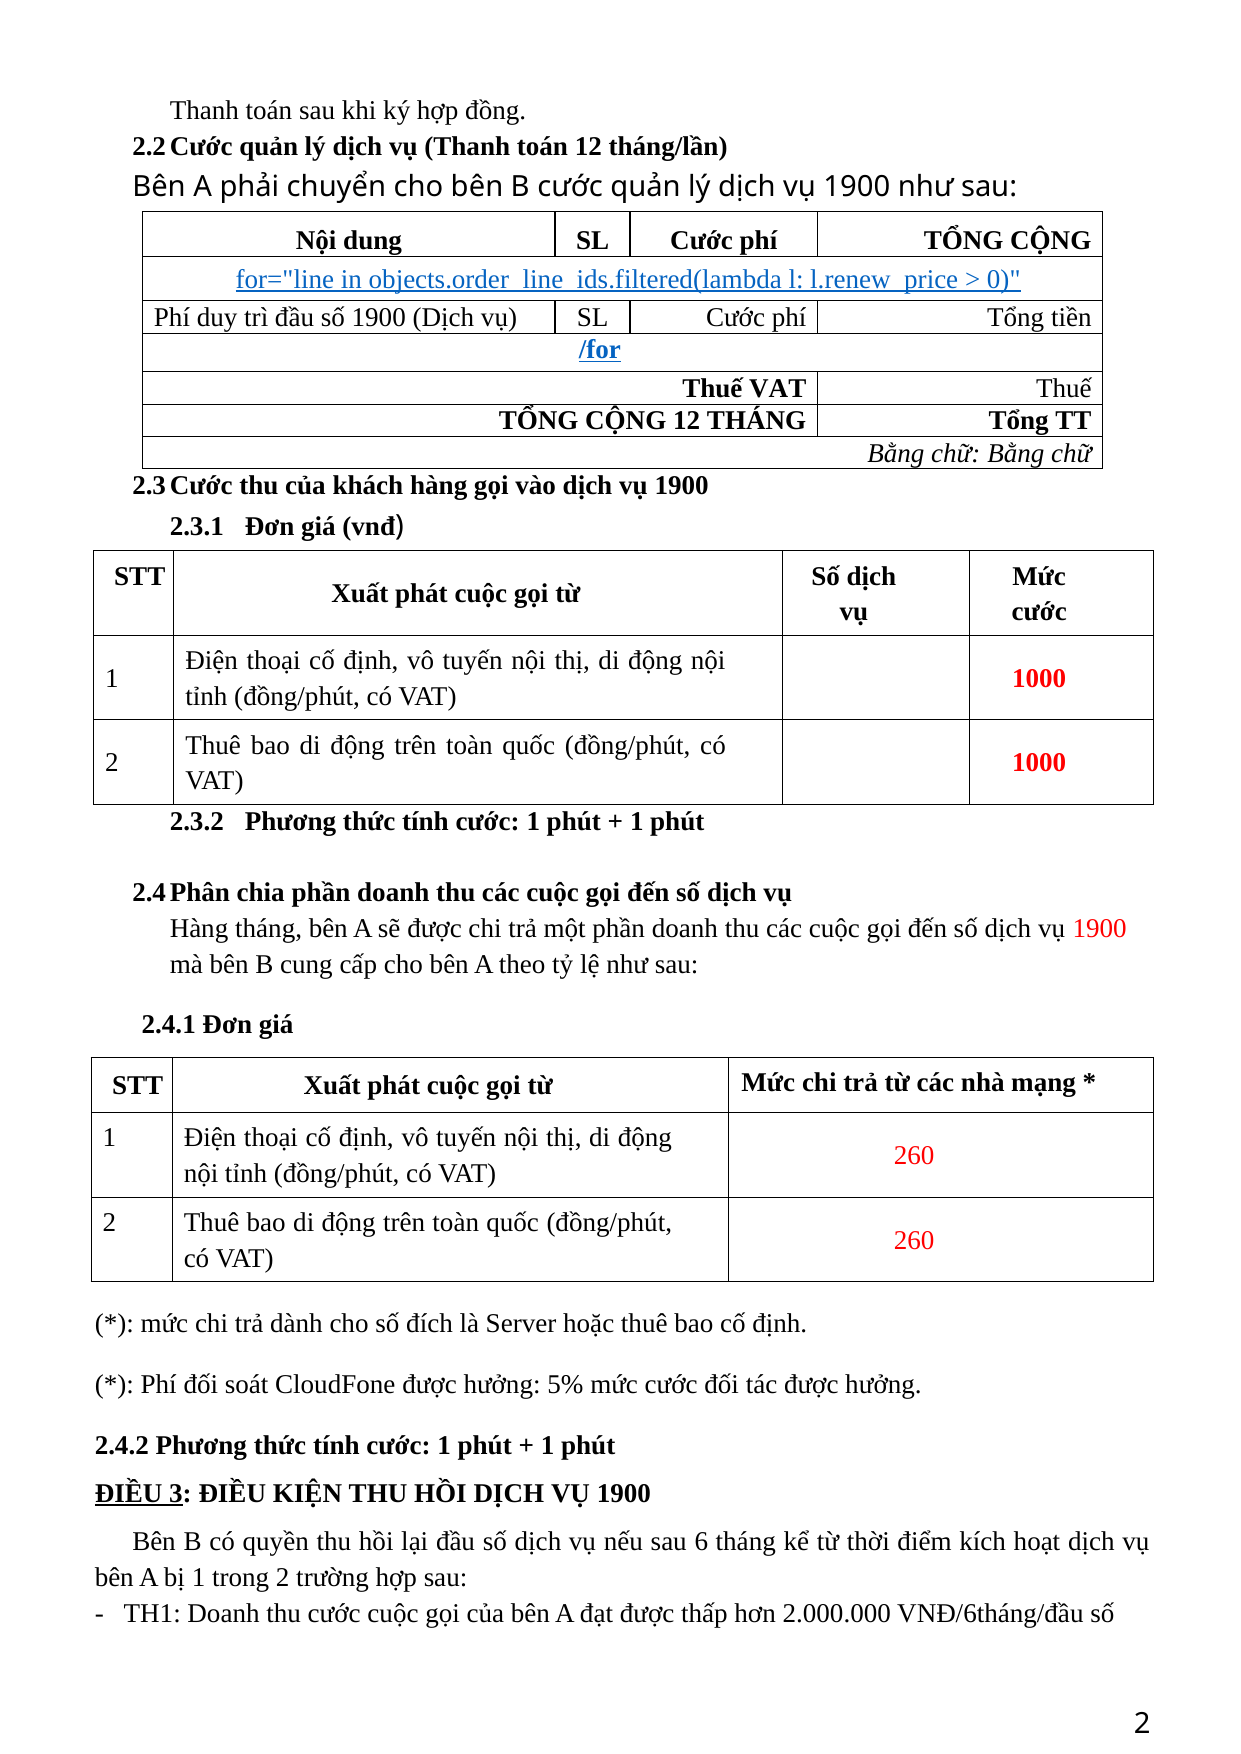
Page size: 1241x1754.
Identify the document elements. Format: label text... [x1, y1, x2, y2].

table_cell 1 [94, 636, 173, 719]
text 2.3.1 Đơn giá (vnđ) [169, 504, 1150, 544]
table_header STT [92, 1058, 172, 1112]
table_cell 2 [94, 720, 173, 804]
text Bên A phải chuyển cho bên B cước quản lý dịch vụ 1900 như sau: [132, 165, 1150, 205]
table_header Số dịch vụ [783, 551, 969, 635]
table_header Xuất phát cuộc gọi từ [173, 1058, 728, 1112]
table_cell 2 [92, 1198, 172, 1281]
text Thanh toán sau khi ký hợp đồng. [94, 94, 1150, 125]
table_header Xuất phát cuộc gọi từ [174, 551, 782, 635]
subtitle ĐIỀU 3: ĐIỀU KIỆN THU HỒI DỊCH VỤ 1900 [94, 1477, 1150, 1508]
text - TH1: Doanh thu cước cuộc gọi của bên A đạt được thấp hơn 2.000.000 VNĐ/6tháng/đầu số [94, 1597, 1151, 1628]
table_cell Điện thoại cố định, vô tuyến nội thị, di động nội tỉnh (đồng/phút, có VAT) [173, 1113, 728, 1197]
table_cell 1000 [970, 720, 1153, 804]
text 2.4.1 Đơn giá [141, 1009, 1105, 1040]
table_header STT [94, 551, 173, 635]
table_cell Thuê bao di động trên toàn quốc (đồng/phút, có VAT) [174, 720, 782, 804]
table_cell Thuế [818, 372, 1102, 403]
table_cell Phí duy trì đầu số 1900 (Dịch vụ) [143, 301, 554, 332]
list Cước thu của khách hàng gọi vào dịch vụ 1900 [132, 469, 1150, 500]
text 2.4.2 Phương thức tính cước: 1 phút + 1 phút [94, 1429, 1105, 1460]
table_cell SL [556, 301, 629, 332]
table_cell Bằng chữ: Bằng chữ [143, 437, 1102, 468]
table_cell for="line in objects.order_line_ids.filtered(lambda l: l.renew_price > 0)" [143, 257, 1102, 300]
table_cell 260 [729, 1113, 1153, 1197]
table_header Mức cước [970, 551, 1153, 635]
table_header SL [556, 212, 629, 256]
text (*): Phí đối soát CloudFone được hưởng: 5% mức cước đối tác được hưởng. [94, 1368, 1105, 1399]
text Hàng tháng, bên A sẽ được chi trả một phần doanh thu các cuộc gọi đến số dịch vụ 1900 mà bên B cung cấp cho bên A theo tỷ lệ như sau: [169, 912, 1150, 979]
table_header Nội dung [143, 212, 554, 256]
table_cell Tổng tiền [818, 301, 1102, 332]
table_cell Cước phí [631, 301, 817, 332]
list Phương thức tính cước: 1 phút + 1 phút [169, 805, 1150, 872]
list Phân chia phần doanh thu các cuộc gọi đến số dịch vụ [132, 876, 1150, 908]
table_cell Thuê bao di động trên toàn quốc (đồng/phút, có VAT) [173, 1198, 728, 1281]
table_cell [783, 636, 969, 719]
table_cell Thuế VAT [143, 372, 817, 403]
table_header Mức chi trả từ các nhà mạng * [729, 1058, 1153, 1112]
table_cell /for [143, 334, 1102, 371]
table_cell Điện thoại cố định, vô tuyến nội thị, di động nội tỉnh (đồng/phút, có VAT) [174, 636, 782, 719]
table_header TỔNG CỘNG [818, 212, 1102, 256]
table_cell Tổng TT [818, 405, 1102, 436]
table_cell [783, 720, 969, 804]
list Cước quản lý dịch vụ (Thanh toán 12 tháng/lần) [132, 129, 1150, 161]
table_cell 260 [729, 1198, 1153, 1281]
text Bên B có quyền thu hồi lại đầu số dịch vụ nếu sau 6 tháng kể từ thời điểm kích hoạt dịch vụ bên A bị 1 trong 2 trường hợp sau: [94, 1525, 1151, 1592]
table_cell 1000 [970, 636, 1153, 719]
table_cell 1 [92, 1113, 172, 1197]
table_header Cước phí [631, 212, 817, 256]
table_cell TỔNG CỘNG 12 THÁNG [143, 405, 817, 436]
text (*): mức chi trả dành cho số đích là Server hoặc thuê bao cố định. [94, 1307, 1105, 1338]
